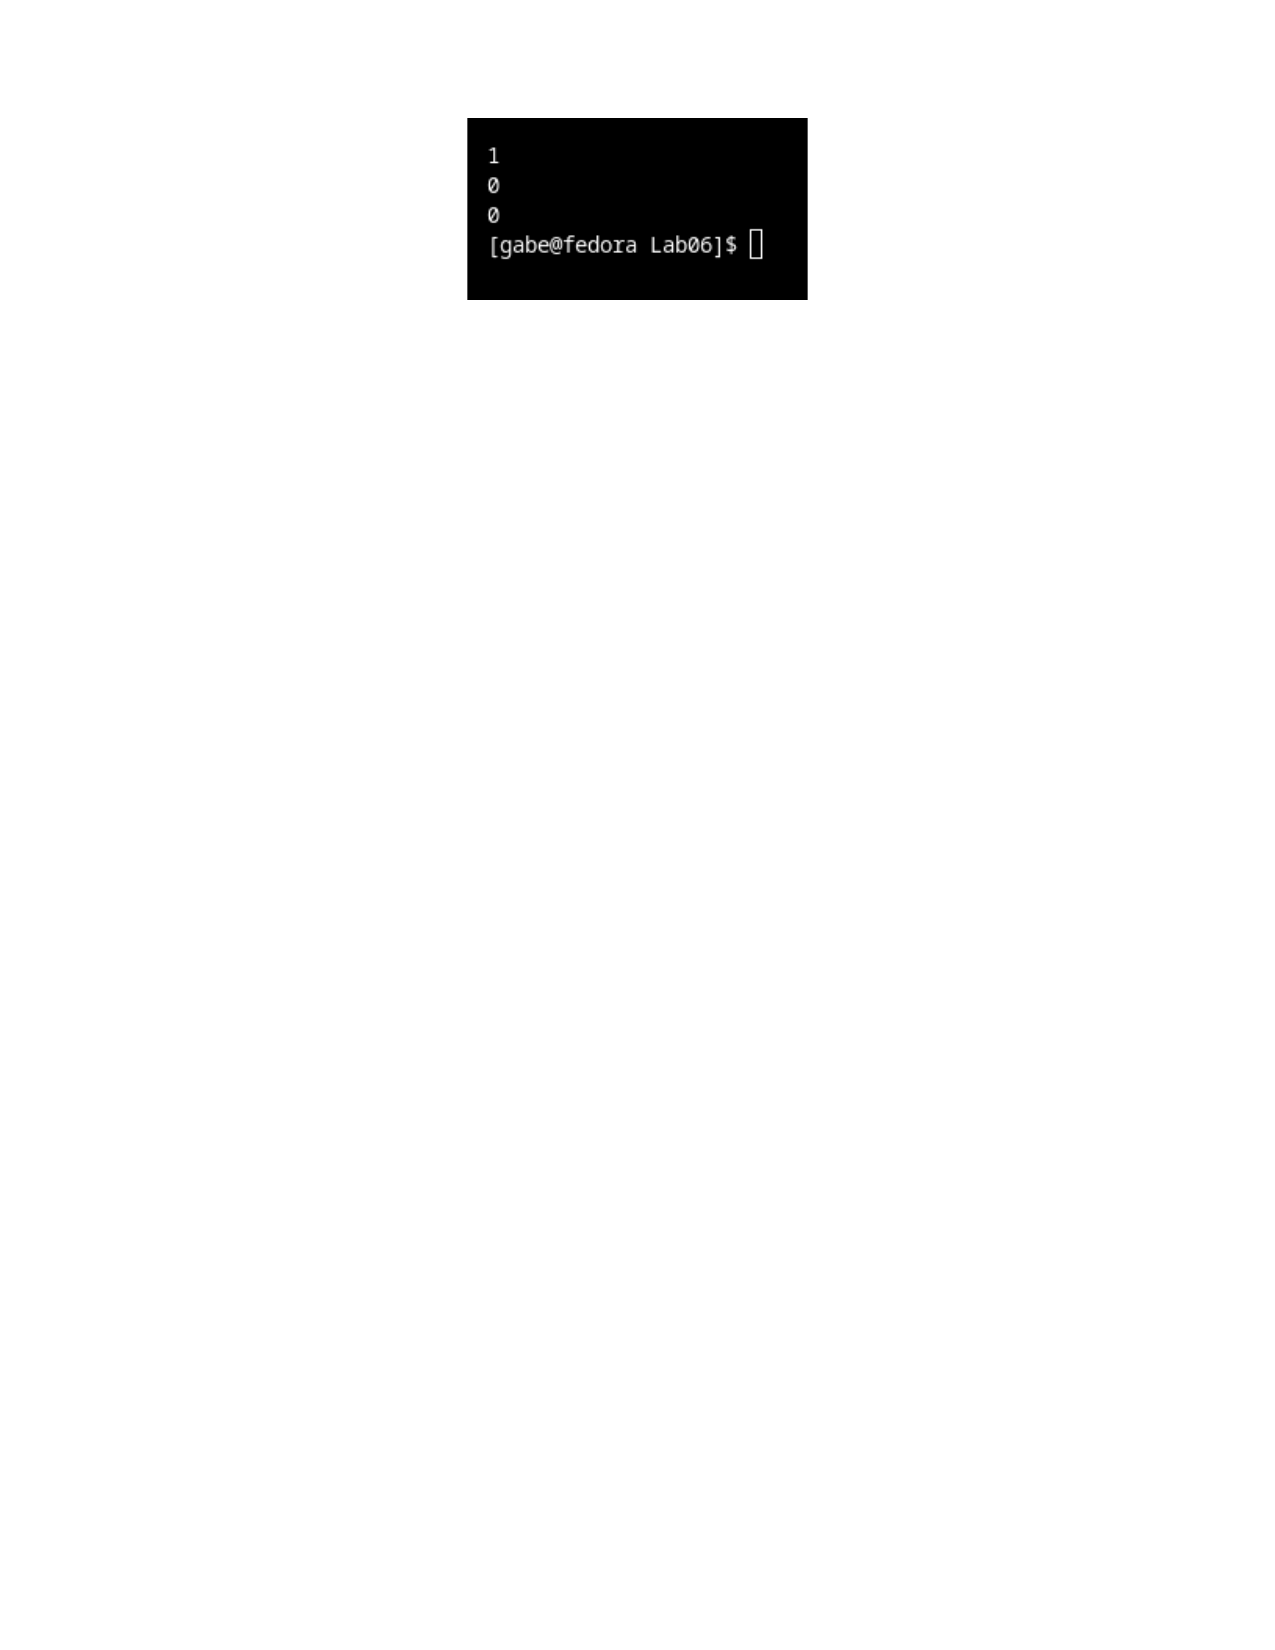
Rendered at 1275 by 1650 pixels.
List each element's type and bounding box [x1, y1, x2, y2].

picture [467, 118, 808, 300]
